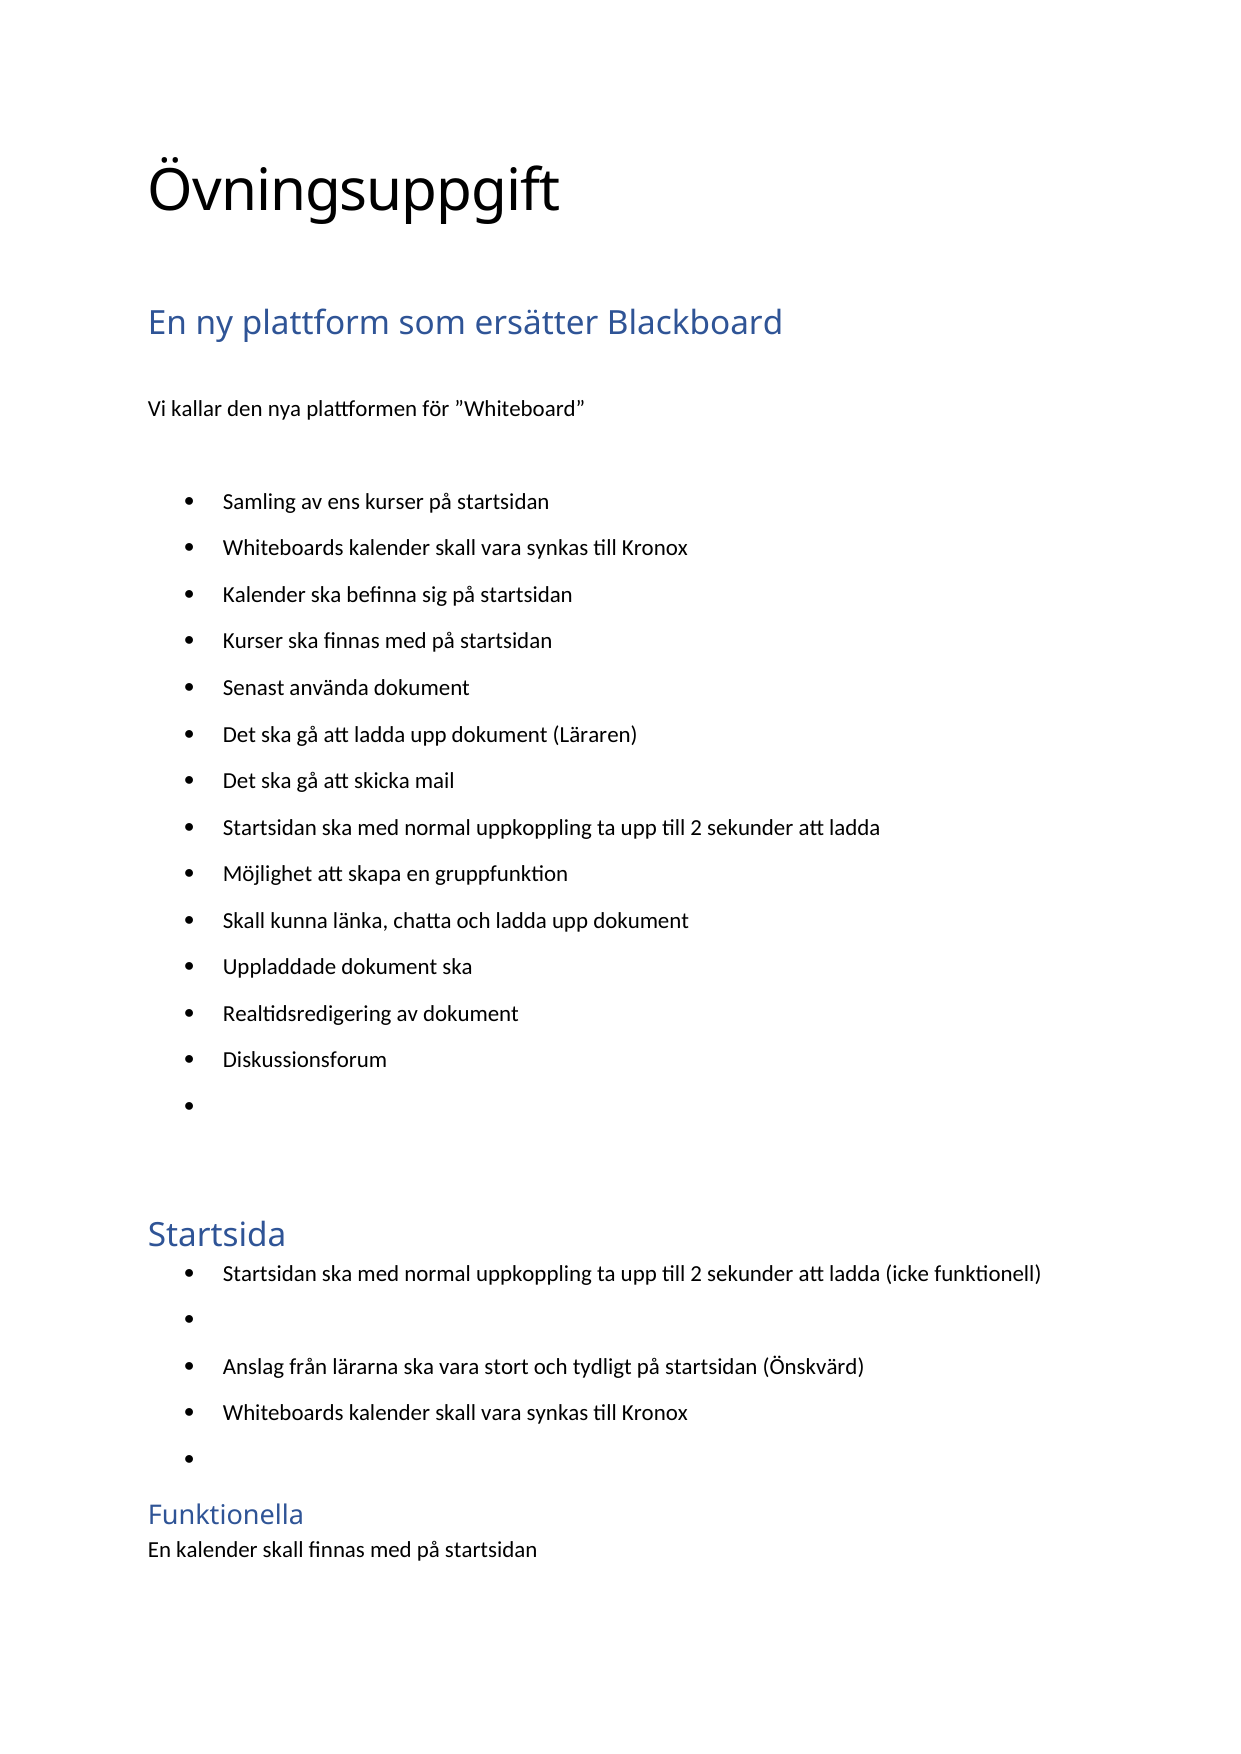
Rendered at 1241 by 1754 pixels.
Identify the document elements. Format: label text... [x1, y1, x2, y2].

list Uppladdade dokument ska [185, 952, 1093, 981]
subtitle En ny plattform som ersätter Blackboard [148, 299, 1093, 344]
list Kurser ska finnas med på startsidan [185, 627, 1093, 654]
text Övningsuppgift [148, 148, 1093, 227]
list Möjlighet att skapa en gruppfunktion [185, 859, 1093, 887]
subtitle Startsida [148, 1210, 1093, 1256]
list Realtidsredigering av dokument [185, 999, 1093, 1027]
list Startsidan ska med normal uppkoppling ta upp till 2 sekunder att ladda [185, 813, 1093, 841]
subtitle Funktionella [148, 1496, 1093, 1533]
list Whiteboards kalender skall vara synkas till Kronox [185, 533, 1093, 561]
text Vi kallar den nya plattformen för ”Whiteboard” [148, 394, 1093, 422]
list Whiteboards kalender skall vara synkas till Kronox [185, 1398, 1093, 1427]
list Det ska gå att ladda upp dokument (Läraren) [185, 720, 1093, 748]
text En kalender skall finnas med på startsidan [148, 1535, 1093, 1563]
list Samling av ens kurser på startsidan [185, 487, 1093, 515]
list Senast använda dokument [185, 673, 1093, 701]
list Kalender ska befinna sig på startsidan [185, 580, 1093, 608]
list Anslag från lärarna ska vara stort och tydligt på startsidan (Önskvärd) [185, 1352, 1093, 1380]
list Startsidan ska med normal uppkoppling ta upp till 2 sekunder att ladda (icke funktionell) [185, 1259, 1093, 1287]
list Skall kunna länka, chatta och ladda upp dokument [185, 906, 1093, 934]
list Diskussionsforum [185, 1046, 1093, 1074]
list Det ska gå att skicka mail [185, 766, 1093, 794]
